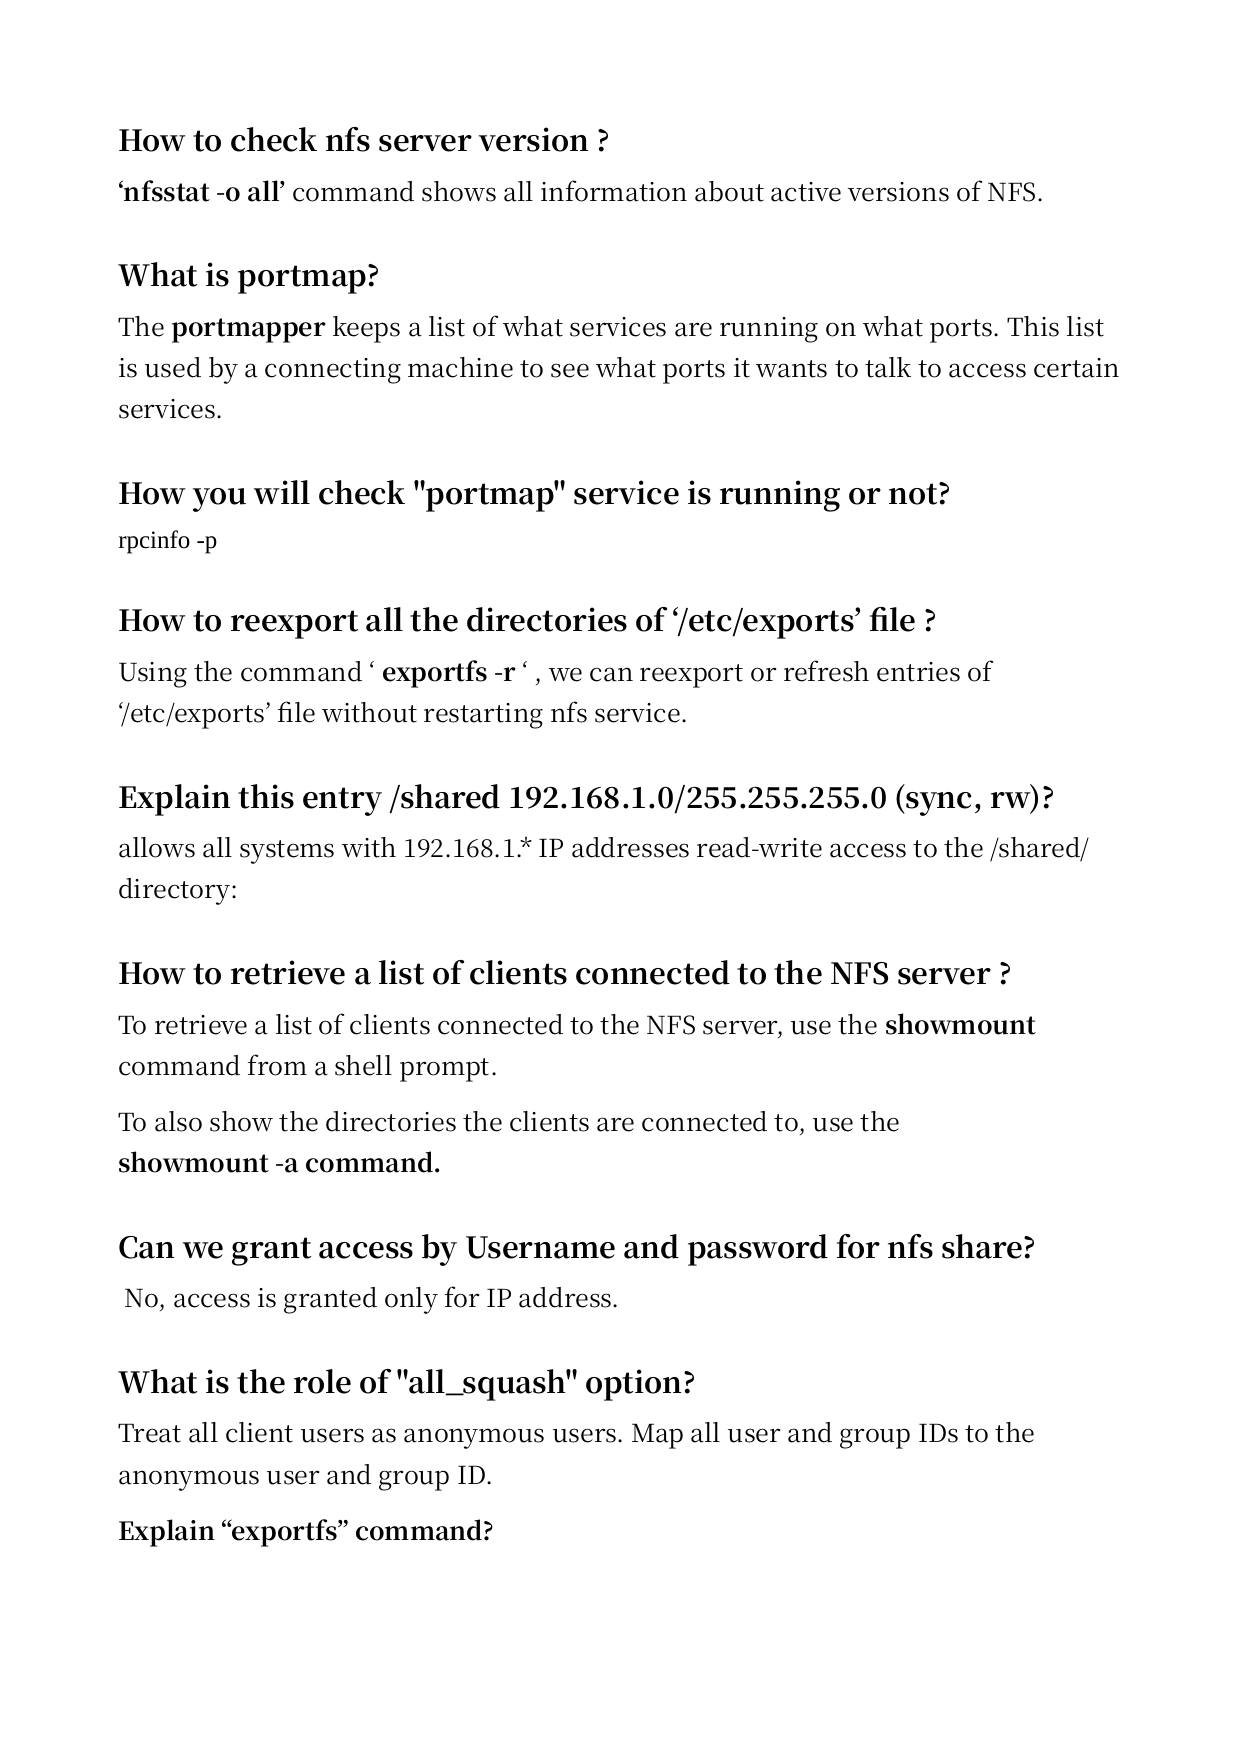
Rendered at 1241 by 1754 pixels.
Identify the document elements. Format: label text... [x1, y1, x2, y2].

text To also show the directories the clients are connected to, use the showmount -a command. [118, 1102, 1122, 1179]
subtitle How you will check "portmap" service is running or not? [118, 471, 1122, 513]
text allows all systems with 192.168.1.* IP addresses read-write access to the /shared/ directory: [118, 829, 1122, 906]
text No, access is granted only for IP address. [118, 1279, 1122, 1315]
subtitle Can we grant access by Username and password for nfs share? [118, 1224, 1122, 1266]
text ‘nfsstat -o all’ command shows all information about active versions of NFS. [118, 172, 1122, 208]
subtitle How to check nfs server version ? [118, 118, 1122, 160]
text Treat all client users as anonymous users. Map all user and group IDs to the anonymous user and group ID. [118, 1414, 1122, 1491]
text rpcinfo -p [118, 525, 1122, 554]
subtitle How to reexport all the directories of ‘/etc/exports’ file ? [118, 598, 1122, 640]
subtitle How to retrieve a list of clients connected to the NFS server ? [118, 951, 1122, 993]
text The portmapper keeps a list of what services are running on what ports. This list is used by a connecting machine to see what ports it wants to talk to access certain services. [118, 308, 1122, 426]
subtitle Explain this entry /shared 192.168.1.0/255.255.255.0 (sync, rw)? [118, 774, 1122, 816]
text Explain “exportfs” command? [118, 1511, 1122, 1547]
text Using the command ‘ exportfs -r ‘ , we can reexport or refresh entries of ‘/etc/exports’ file without restarting nfs service. [118, 652, 1122, 729]
subtitle What is portmap? [118, 253, 1122, 295]
subtitle What is the role of "all_squash" option? [118, 1360, 1122, 1402]
text To retrieve a list of clients connected to the NFS server, use the showmount command from a shell prompt. [118, 1005, 1122, 1082]
